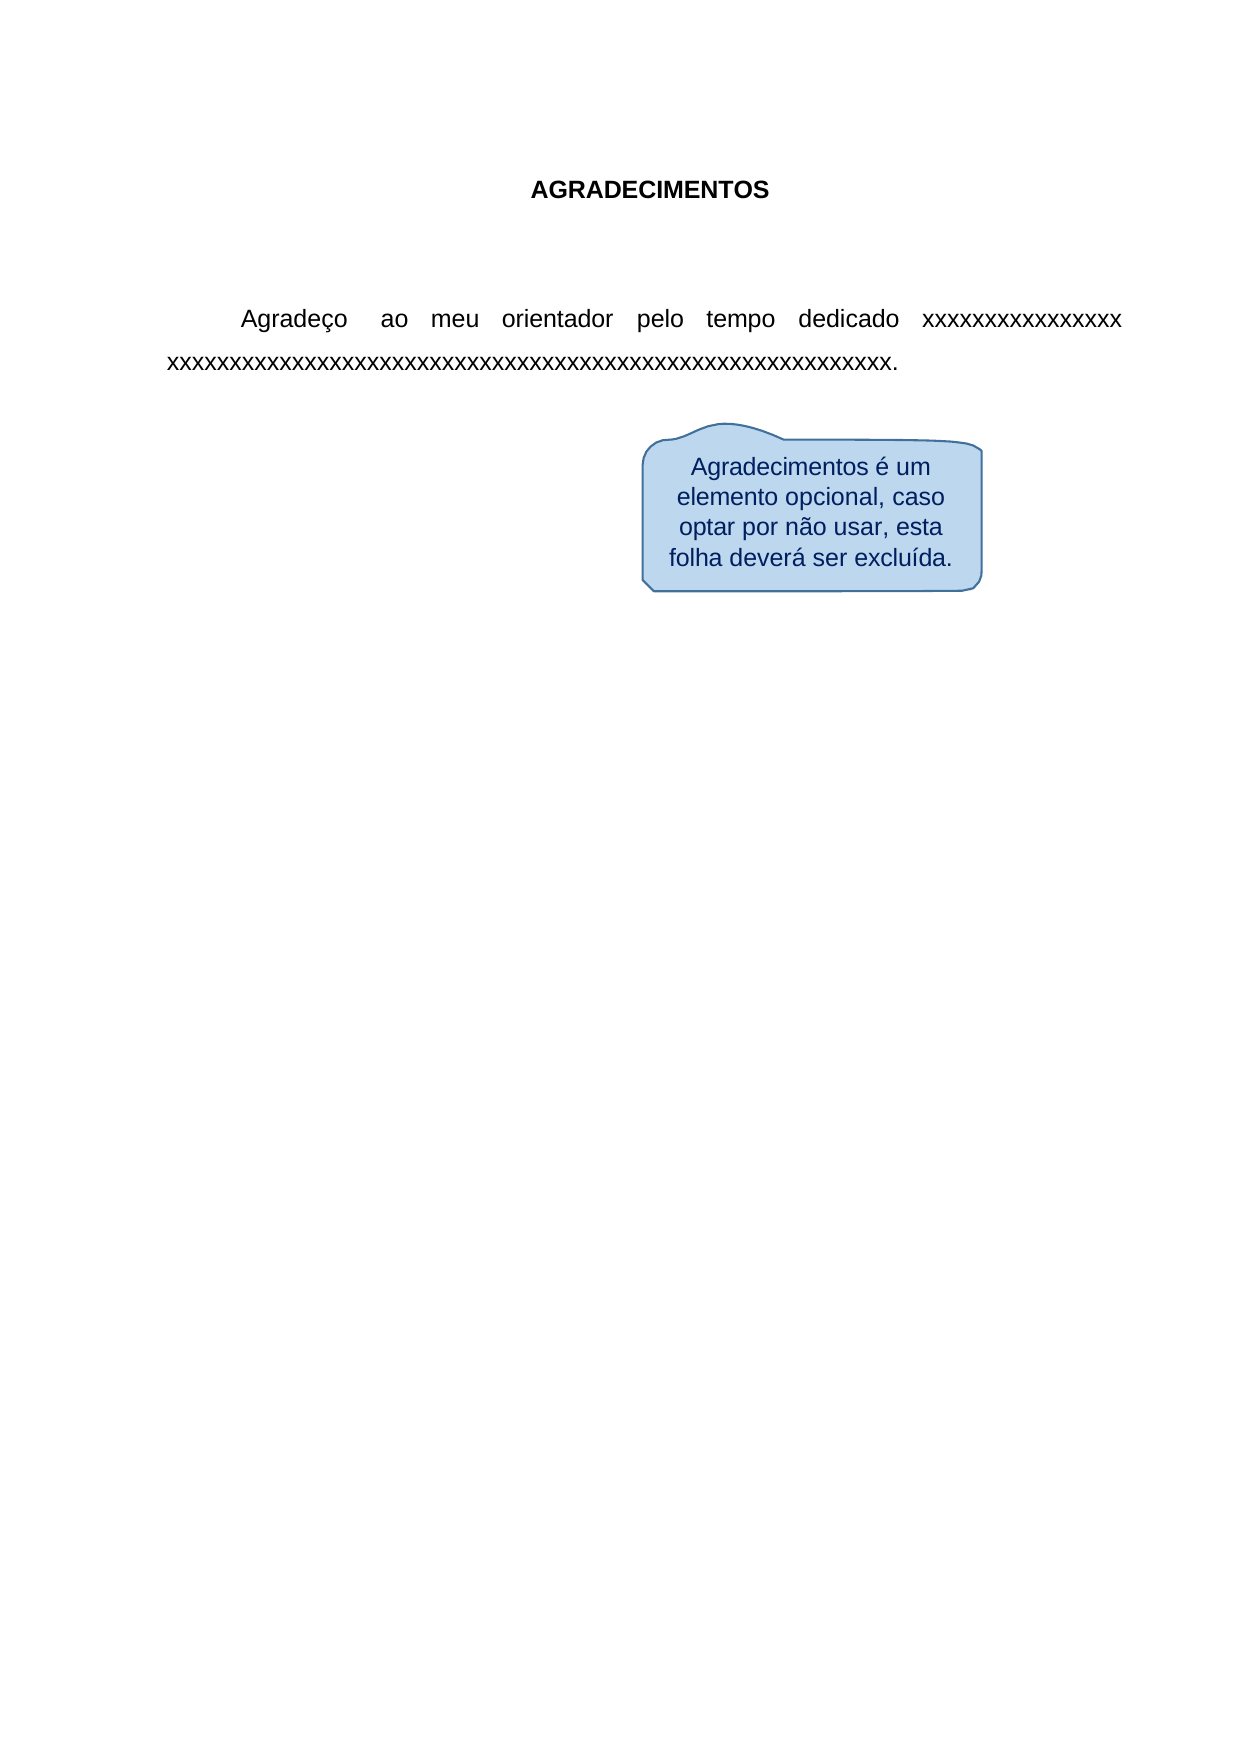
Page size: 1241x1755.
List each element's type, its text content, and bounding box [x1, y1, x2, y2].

text Agradeço ao meu orientador pelo tempo dedicado xxxxxxxxxxxxxxxx xxxxxxxxxxxxxxxxxxxxxxxxxxxxxxxxxxxxxxxxxxxxxxxxxxxxxxxxxx. [167, 304, 1134, 376]
text AGRADECIMENTOS [318, 175, 981, 204]
